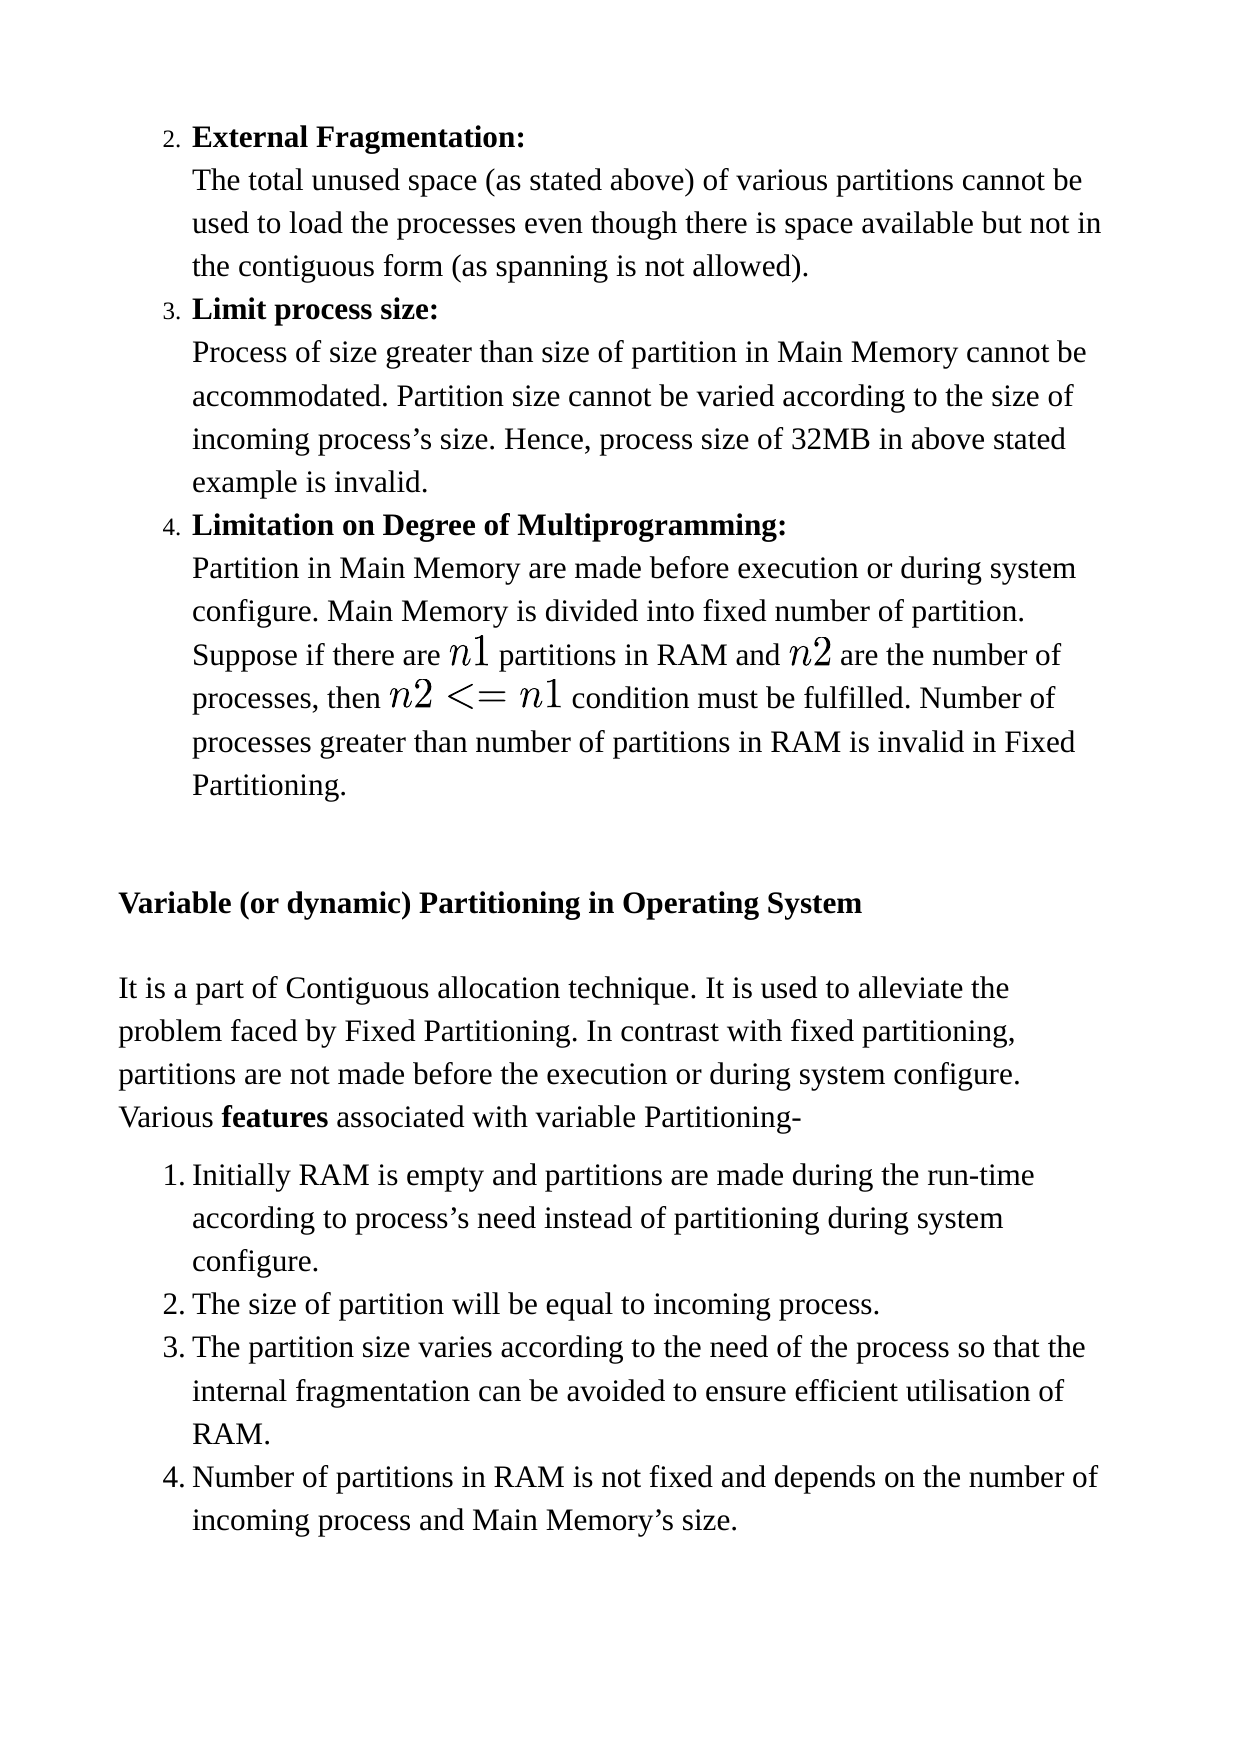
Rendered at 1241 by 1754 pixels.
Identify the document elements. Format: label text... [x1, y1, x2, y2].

list Number of partitions in RAM is not fixed and depends on the number of incoming process and Main Memory’s size. [162, 1458, 1122, 1537]
list Initially RAM is empty and partitions are made during the run-time according to process’s need instead of partitioning during system configure. [162, 1156, 1122, 1278]
subtitle Variable (or dynamic) Partitioning in Operating System [118, 885, 1122, 921]
list External Fragmentation: The total unused space (as stated above) of various partitions cannot be used to load the processes even though there is space available but not in the contiguous form (as spanning is not allowed). [162, 118, 1122, 283]
list The size of partition will be equal to incoming process. [162, 1286, 1122, 1321]
list The partition size varies according to the need of the process so that the internal fragmentation can be avoided to ensure efficient utilisation of RAM. [162, 1329, 1122, 1451]
list Limit process size: Process of size greater than size of partition in Main Memory cannot be accommodated. Partition size cannot be varied according to the size of incoming process’s size. Hence, process size of 32MB in above stated example is invalid. [162, 291, 1122, 499]
list Limitation on Degree of Multiprogramming: Partition in Main Memory are made before execution or during system configure. Main Memory is divided into fixed number of partition. Suppose if there are partitions in RAM and are the number of processes, then condition must be fulfilled. Number of processes greater than number of partitions in RAM is invalid in Fixed Partitioning. [162, 506, 1122, 802]
text It is a part of Contiguous allocation technique. It is used to alleviate the problem faced by Fixed Partitioning. In contrast with fixed partitioning, partitions are not made before the execution or during system configure. Various features associated with variable Partitioning- [118, 969, 1122, 1134]
